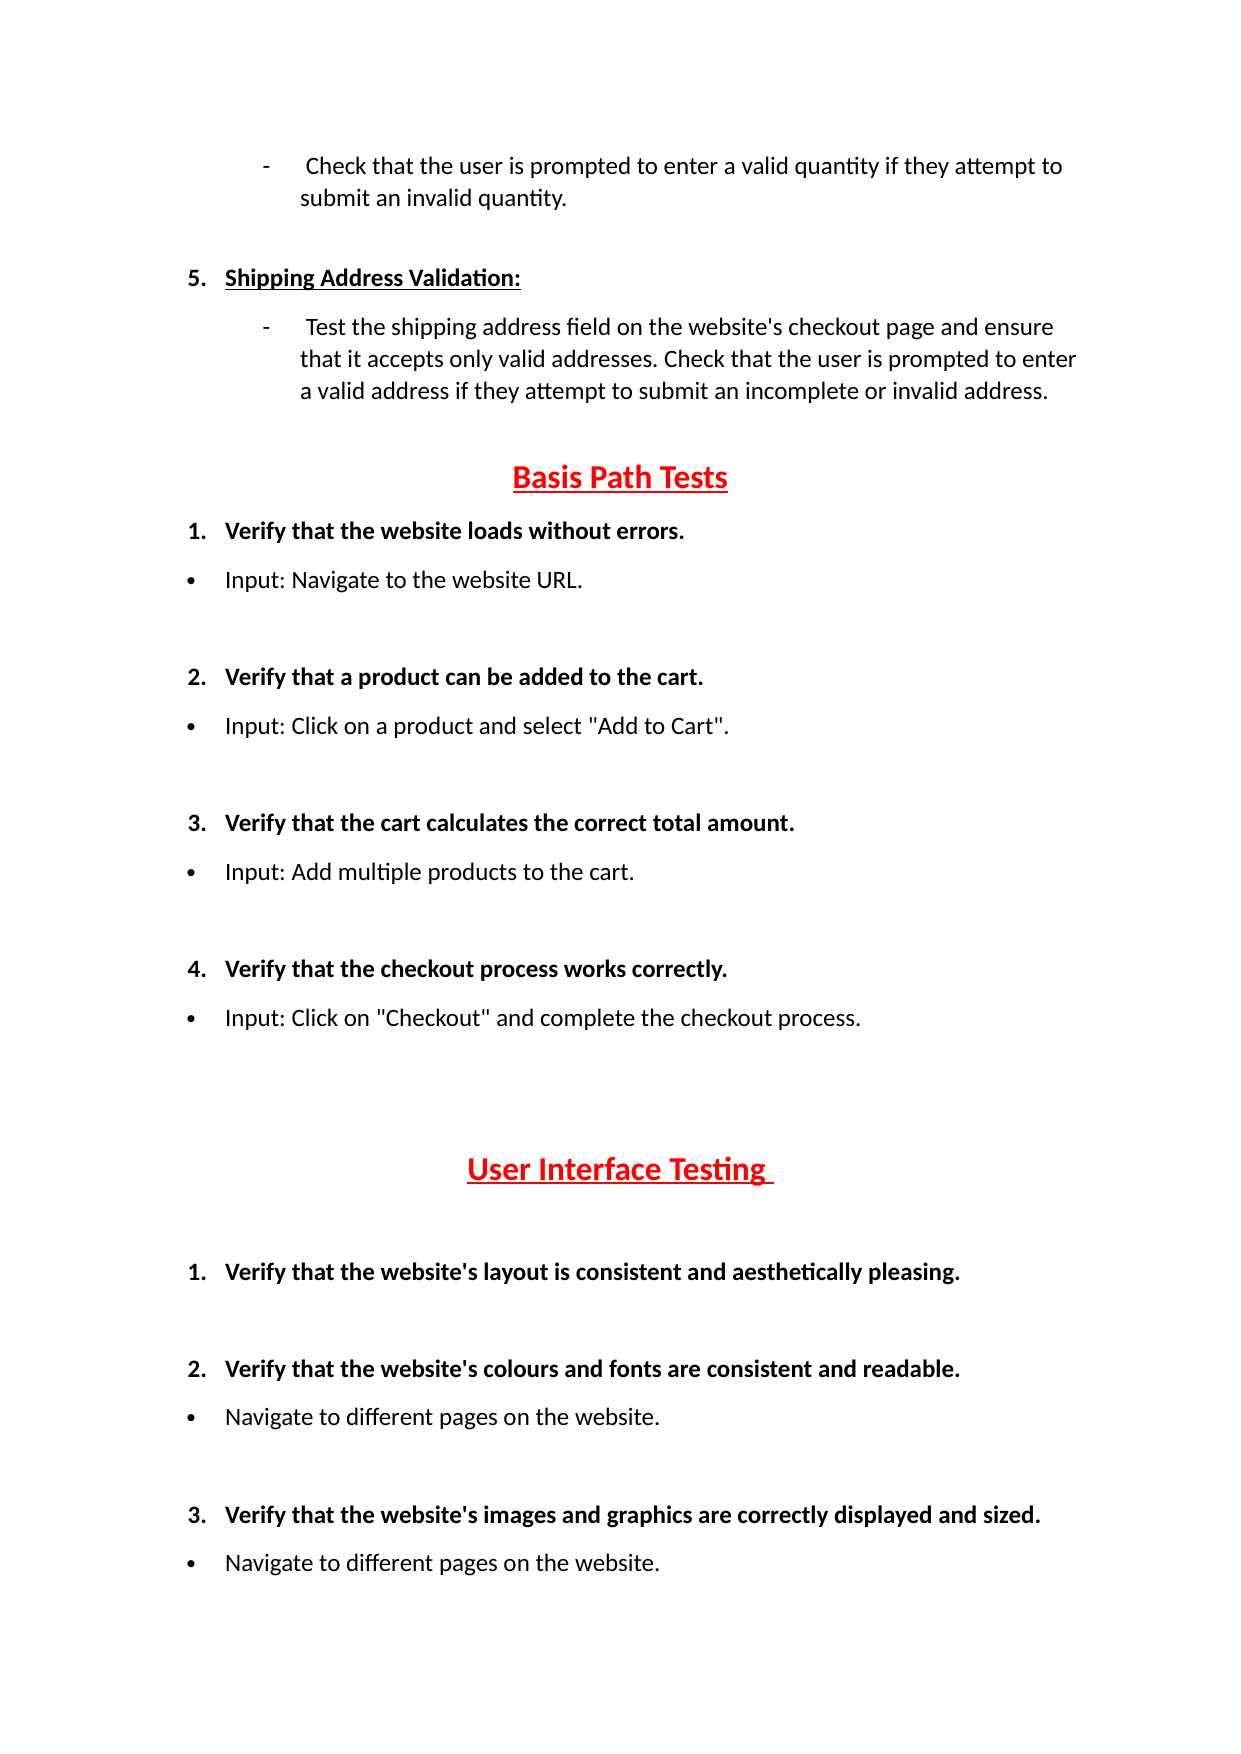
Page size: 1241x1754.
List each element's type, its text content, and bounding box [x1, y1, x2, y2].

list Input: Navigate to the website URL. [187, 564, 1090, 594]
list Navigate to different pages on the website. [187, 1402, 1090, 1432]
list Test the shipping address field on the website's checkout page and ensure that it accepts only valid addresses. Check that the user is prompted to enter a valid address if they attempt to submit an incomplete or invalid address. [262, 311, 1090, 406]
list Verify that the checkout process works correctly. [187, 953, 1090, 983]
list Verify that a product can be added to the cart. [187, 661, 1090, 692]
list Verify that the website loads without errors. [187, 515, 1090, 546]
list Verify that the website's layout is consistent and aesthetically pleasing. [187, 1256, 1090, 1286]
list Verify that the website's images and graphics are correctly displayed and sized. [187, 1499, 1090, 1529]
list Input: Click on a product and select "Add to Cart". [187, 710, 1090, 740]
text Basis Path Tests [150, 456, 1090, 497]
text User Interface Testing [150, 1148, 1090, 1188]
list Check that the user is prompted to enter a valid quantity if they attempt to submit an invalid quantity. [262, 150, 1090, 212]
list Verify that the cart calculates the correct total amount. [187, 807, 1090, 838]
list Navigate to different pages on the website. [187, 1547, 1090, 1578]
list Input: Click on "Checkout" and complete the checkout process. [187, 1002, 1090, 1032]
list Shipping Address Validation: [187, 263, 1090, 293]
list Verify that the website's colours and fonts are consistent and readable. [187, 1353, 1090, 1383]
list Input: Add multiple products to the cart. [187, 856, 1090, 886]
